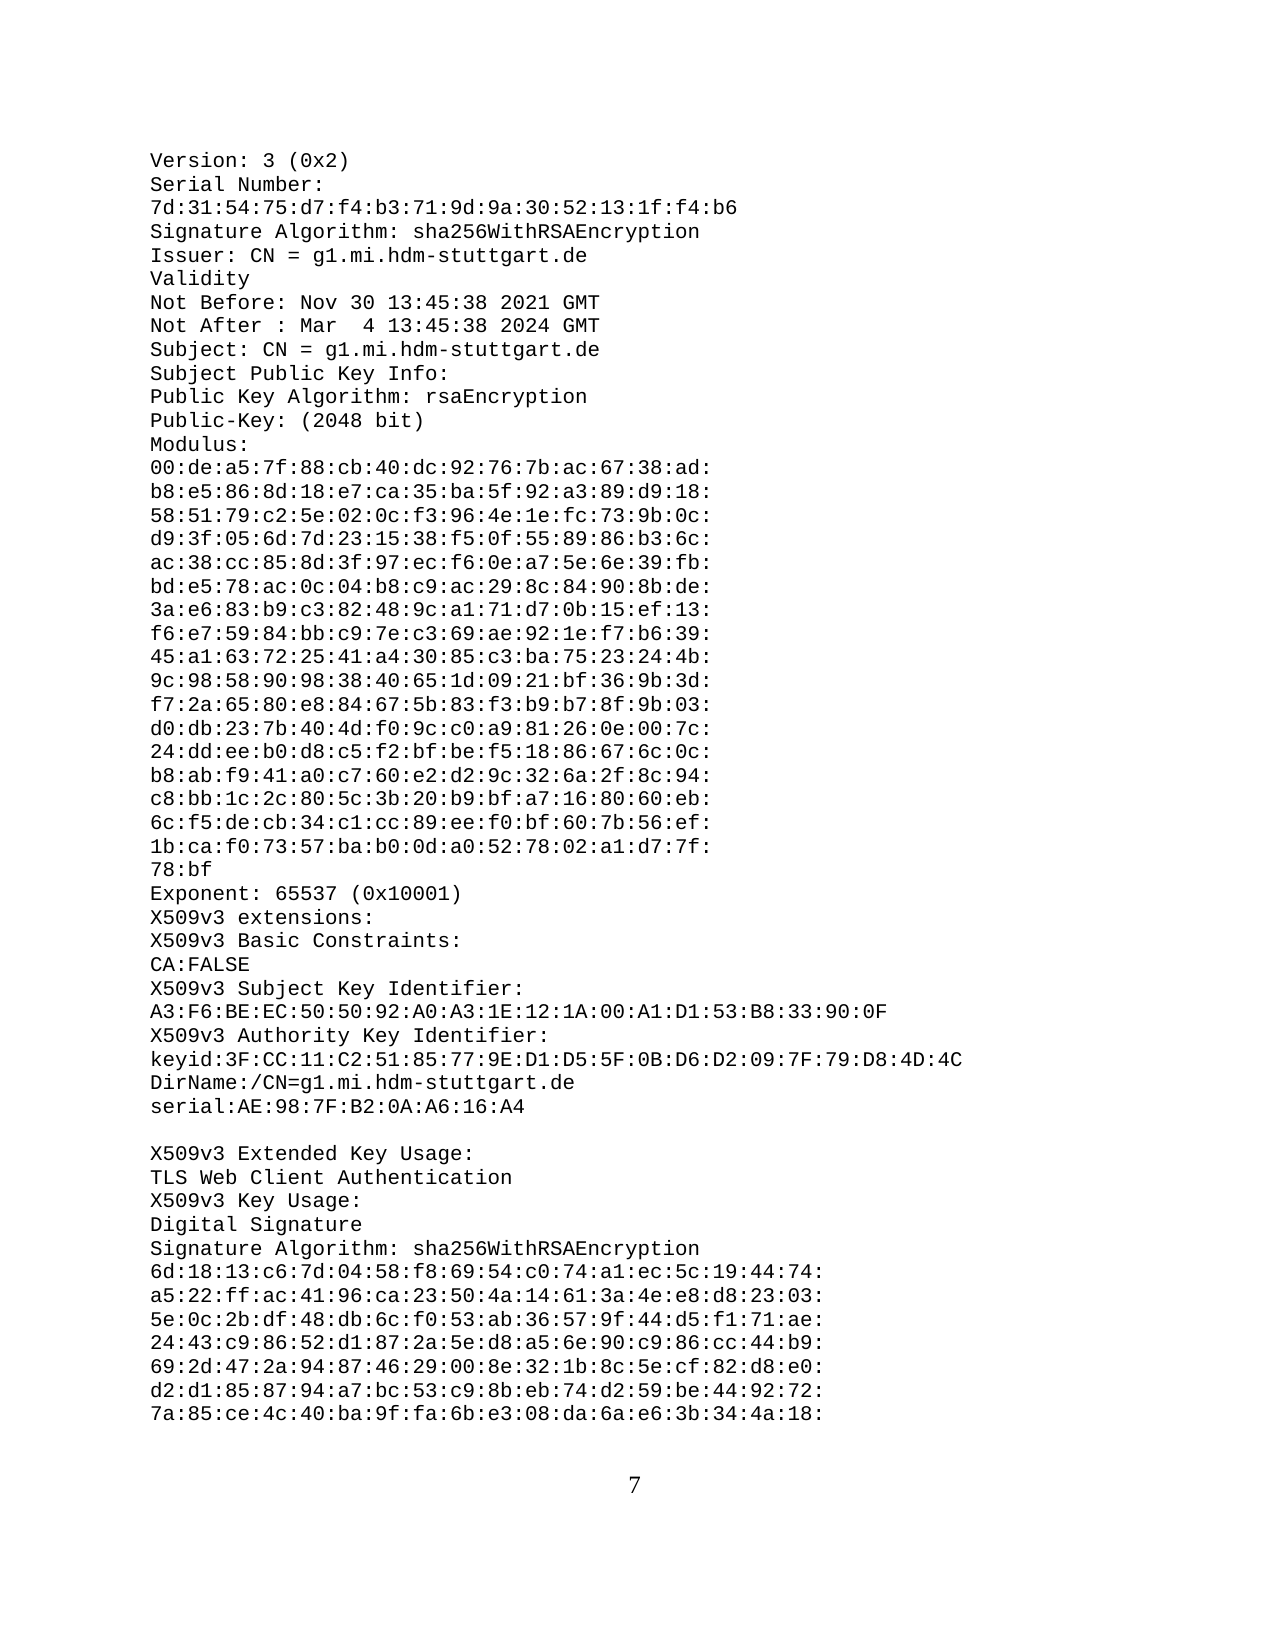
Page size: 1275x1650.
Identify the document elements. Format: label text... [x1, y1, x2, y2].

text c8:bb:1c:2c:80:5c:3b:20:b9:bf:a7:16:80:60:eb: [150, 788, 1125, 812]
text Digital Signature [150, 1214, 1125, 1238]
text 7d:31:54:75:d7:f4:b3:71:9d:9a:30:52:13:1f:f4:b6 [150, 197, 1125, 221]
text Signature Algorithm: sha256WithRSAEncryption [150, 1238, 1125, 1261]
text X509v3 Subject Key Identifier: [150, 978, 1125, 1001]
text d0:db:23:7b:40:4d:f0:9c:c0:a9:81:26:0e:00:7c: [150, 717, 1125, 741]
text 69:2d:47:2a:94:87:46:29:00:8e:32:1b:8c:5e:cf:82:d8:e0: [150, 1356, 1125, 1379]
text 6c:f5:de:cb:34:c1:cc:89:ee:f0:bf:60:7b:56:ef: [150, 812, 1125, 836]
text 7a:85:ce:4c:40:ba:9f:fa:6b:e3:08:da:6a:e6:3b:34:4a:18: [150, 1403, 1125, 1427]
text A3:F6:BE:EC:50:50:92:A0:A3:1E:12:1A:00:A1:D1:53:B8:33:90:0F [150, 1001, 1125, 1025]
text b8:ab:f9:41:a0:c7:60:e2:d2:9c:32:6a:2f:8c:94: [150, 765, 1125, 788]
text CA:FALSE [150, 954, 1125, 978]
text Subject Public Key Info: [150, 363, 1125, 386]
text 78:bf [150, 859, 1125, 883]
text X509v3 extensions: [150, 907, 1125, 930]
text Not After : Mar 4 13:45:38 2024 GMT [150, 316, 1125, 339]
text X509v3 Basic Constraints: [150, 930, 1125, 954]
text Public Key Algorithm: rsaEncryption [150, 386, 1125, 410]
text 6d:18:13:c6:7d:04:58:f8:69:54:c0:74:a1:ec:5c:19:44:74: [150, 1261, 1125, 1285]
text Signature Algorithm: sha256WithRSAEncryption [150, 221, 1125, 244]
text d2:d1:85:87:94:a7:bc:53:c9:8b:eb:74:d2:59:be:44:92:72: [150, 1379, 1125, 1403]
text keyid:3F:CC:11:C2:51:85:77:9E:D1:D5:5F:0B:D6:D2:09:7F:79:D8:4D:4C [150, 1048, 1125, 1072]
text f7:2a:65:80:e8:84:67:5b:83:f3:b9:b7:8f:9b:03: [150, 694, 1125, 717]
text Issuer: CN = g1.mi.hdm-stuttgart.de [150, 244, 1125, 268]
text X509v3 Authority Key Identifier: [150, 1025, 1125, 1048]
text 58:51:79:c2:5e:02:0c:f3:96:4e:1e:fc:73:9b:0c: [150, 505, 1125, 528]
text 00:de:a5:7f:88:cb:40:dc:92:76:7b:ac:67:38:ad: [150, 457, 1125, 481]
text 24:43:c9:86:52:d1:87:2a:5e:d8:a5:6e:90:c9:86:cc:44:b9: [150, 1332, 1125, 1356]
text bd:e5:78:ac:0c:04:b8:c9:ac:29:8c:84:90:8b:de: [150, 576, 1125, 599]
text 45:a1:63:72:25:41:a4:30:85:c3:ba:75:23:24:4b: [150, 647, 1125, 670]
text d9:3f:05:6d:7d:23:15:38:f5:0f:55:89:86:b3:6c: [150, 528, 1125, 552]
text 5e:0c:2b:df:48:db:6c:f0:53:ab:36:57:9f:44:d5:f1:71:ae: [150, 1309, 1125, 1332]
text TLS Web Client Authentication [150, 1167, 1125, 1190]
text Public-Key: (2048 bit) [150, 410, 1125, 434]
text Subject: CN = g1.mi.hdm-stuttgart.de [150, 339, 1125, 363]
text Validity [150, 268, 1125, 292]
text DirName:/CN=g1.mi.hdm-stuttgart.de [150, 1072, 1125, 1096]
text 1b:ca:f0:73:57:ba:b0:0d:a0:52:78:02:a1:d7:7f: [150, 836, 1125, 859]
text ac:38:cc:85:8d:3f:97:ec:f6:0e:a7:5e:6e:39:fb: [150, 552, 1125, 576]
text X509v3 Key Usage: [150, 1190, 1125, 1214]
text serial:AE:98:7F:B2:0A:A6:16:A4 [150, 1096, 1125, 1119]
text Exponent: 65537 (0x10001) [150, 883, 1125, 907]
text Version: 3 (0x2) [150, 150, 1125, 174]
text a5:22:ff:ac:41:96:ca:23:50:4a:14:61:3a:4e:e8:d8:23:03: [150, 1285, 1125, 1309]
text Serial Number: [150, 174, 1125, 197]
text Modulus: [150, 434, 1125, 457]
text Not Before: Nov 30 13:45:38 2021 GMT [150, 292, 1125, 316]
text 9c:98:58:90:98:38:40:65:1d:09:21:bf:36:9b:3d: [150, 670, 1125, 694]
text 24:dd:ee:b0:d8:c5:f2:bf:be:f5:18:86:67:6c:0c: [150, 741, 1125, 765]
text X509v3 Extended Key Usage: [150, 1143, 1125, 1167]
text 3a:e6:83:b9:c3:82:48:9c:a1:71:d7:0b:15:ef:13: [150, 599, 1125, 623]
text f6:e7:59:84:bb:c9:7e:c3:69:ae:92:1e:f7:b6:39: [150, 623, 1125, 647]
text b8:e5:86:8d:18:e7:ca:35:ba:5f:92:a3:89:d9:18: [150, 481, 1125, 505]
